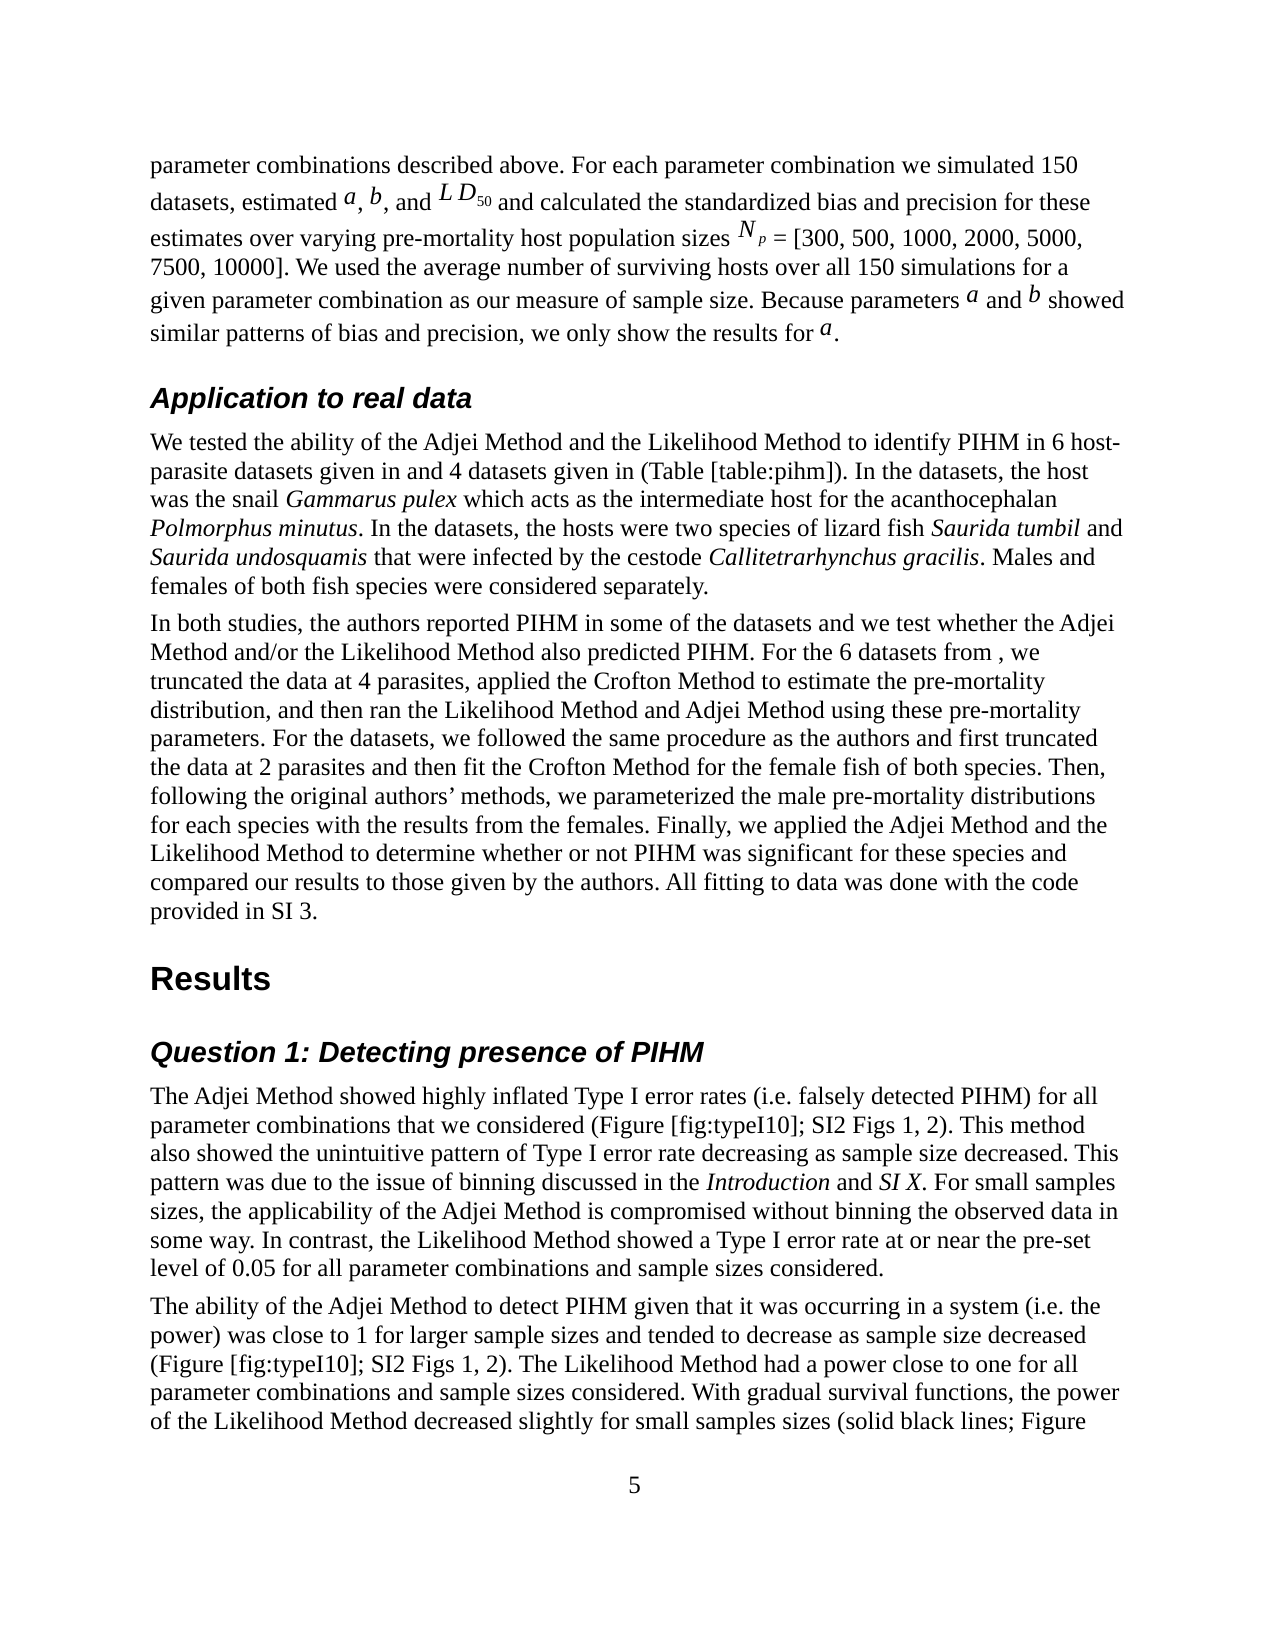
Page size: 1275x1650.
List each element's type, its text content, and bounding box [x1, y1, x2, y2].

text The ability of the Adjei Method to detect PIHM given that it was occurring in a system (i.e. the power) was close to 1 for larger sample sizes and tended to decrease as sample size decreased (Figure [fig:typeI10]; SI2 Figs 1, 2). The Likelihood Method had a power close to one for all parameter combinations and sample sizes considered. With gradual survival functions, the power of the Likelihood Method decreased slightly for small samples sizes (solid black lines; Figure [150, 1291, 1125, 1435]
text The Adjei Method showed highly inflated Type I error rates (i.e. falsely detected PIHM) for all parameter combinations that we considered (Figure [fig:typeI10]; SI2 Figs 1, 2). This method also showed the unintuitive pattern of Type I error rate decreasing as sample size decreased. This pattern was due to the issue of binning discussed in the Introduction and SI X. For small samples sizes, the applicability of the Adjei Method is compromised without binning the observed data in some way. In contrast, the Likelihood Method showed a Type I error rate at or near the pre-set level of 0.05 for all parameter combinations and sample sizes considered. [150, 1081, 1125, 1282]
text We tested the ability of the Adjei Method and the Likelihood Method to identify PIHM in 6 host-parasite datasets given in and 4 datasets given in (Table [table:pihm]). In the datasets, the host was the snail Gammarus pulex which acts as the intermediate host for the acanthocephalan Polmorphus minutus. In the datasets, the hosts were two species of lizard fish Saurida tumbil and Saurida undosquamis that were infected by the cestode Callitetrarhynchus gracilis. Males and females of both fish species were considered separately. [150, 427, 1125, 599]
subtitle Question 1: Detecting presence of PIHM [150, 1035, 1125, 1068]
text parameter combinations described above. For each parameter combination we simulated 150 datasets, estimated , , and and calculated the standardized bias and precision for these estimates over varying pre-mortality host population sizes = [300, 500, 1000, 2000, 5000, 7500, 10000]. We used the average number of surviving hosts over all 150 simulations for a given parameter combination as our measure of sample size. Because parameters and showed similar patterns of bias and precision, we only show the results for . [150, 150, 1125, 347]
subtitle Results [150, 959, 1125, 997]
text In both studies, the authors reported PIHM in some of the datasets and we test whether the Adjei Method and/or the Likelihood Method also predicted PIHM. For the 6 datasets from , we truncated the data at 4 parasites, applied the Crofton Method to estimate the pre-mortality distribution, and then ran the Likelihood Method and Adjei Method using these pre-mortality parameters. For the datasets, we followed the same procedure as the authors and first truncated the data at 2 parasites and then fit the Crofton Method for the female fish of both species. Then, following the original authors’ methods, we parameterized the male pre-mortality distributions for each species with the results from the females. Finally, we applied the Adjei Method and the Likelihood Method to determine whether or not PIHM was significant for these species and compared our results to those given by the authors. All fitting to data was done with the code provided in SI 3. [150, 608, 1125, 925]
subtitle Application to real data [150, 381, 1125, 414]
